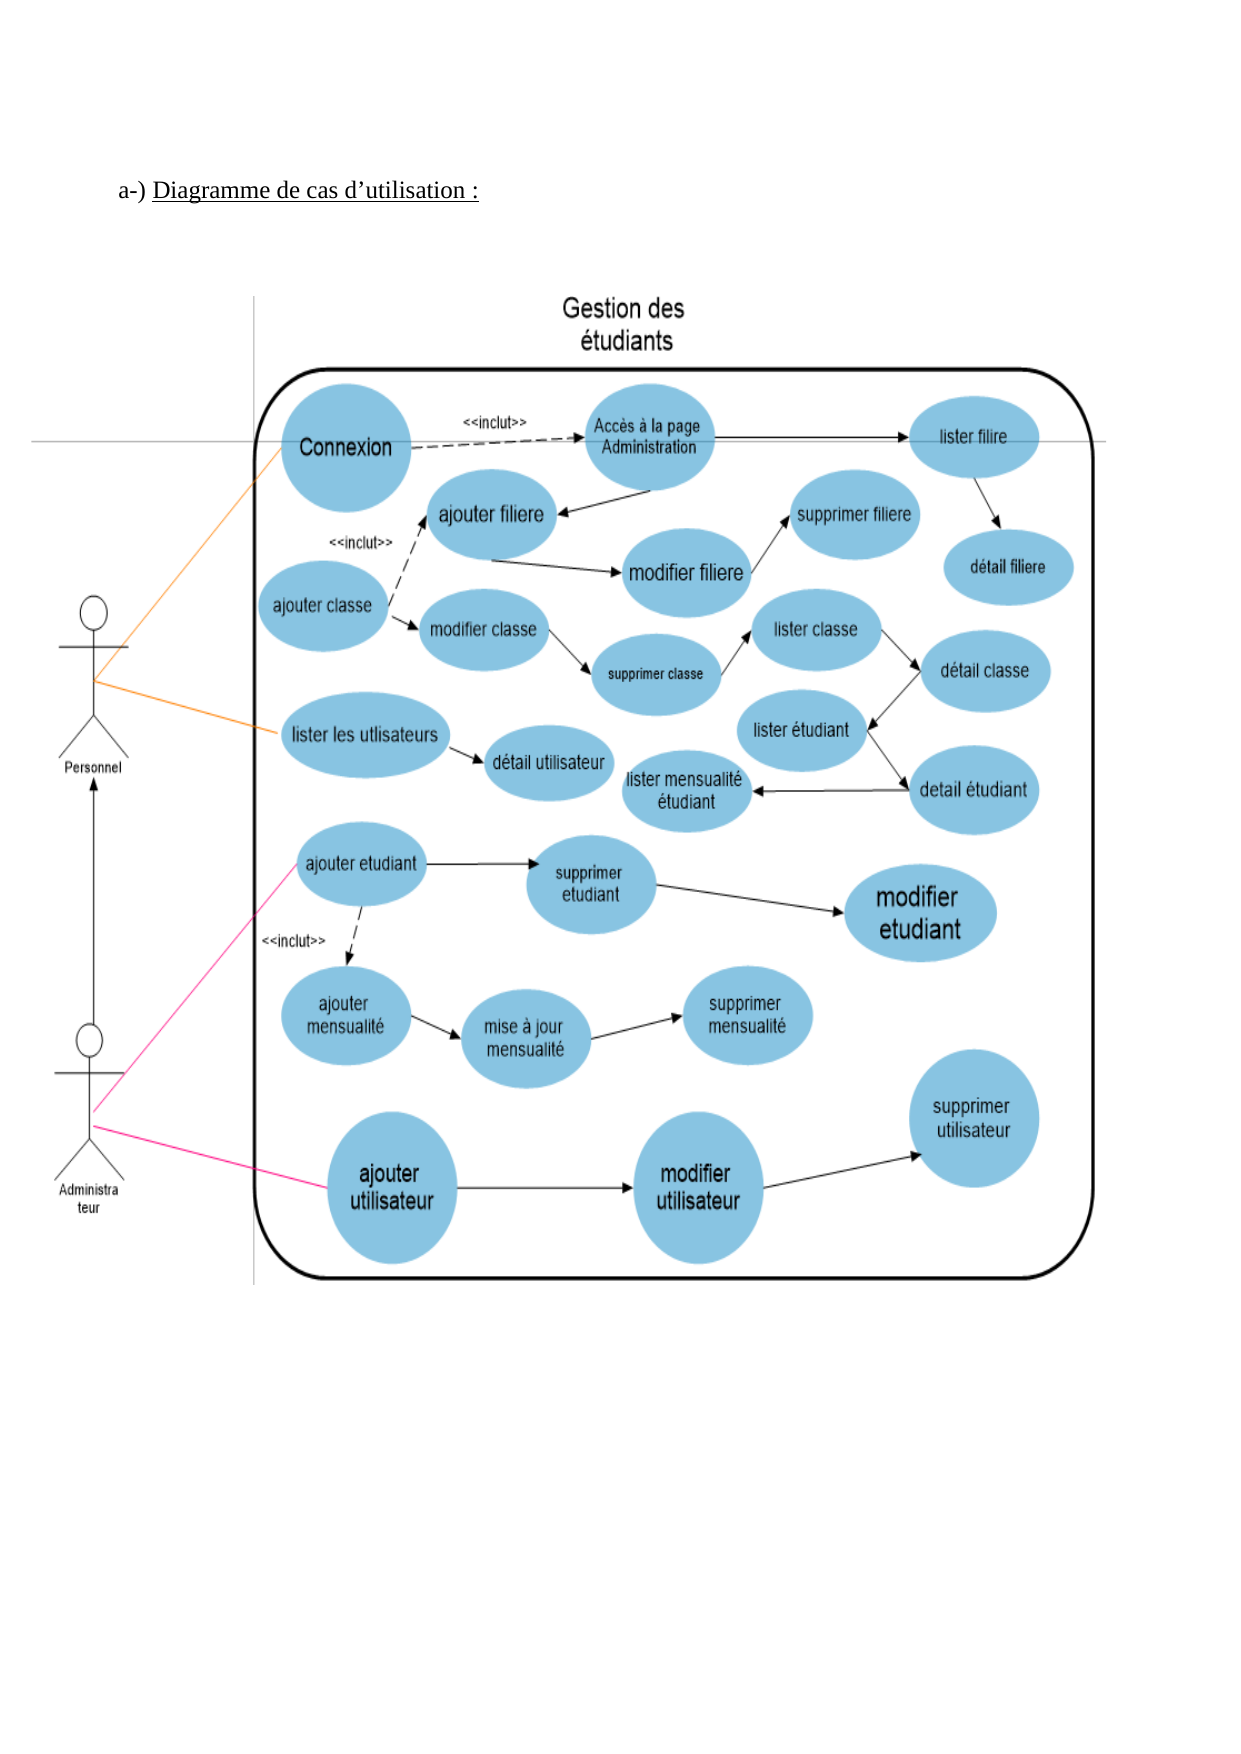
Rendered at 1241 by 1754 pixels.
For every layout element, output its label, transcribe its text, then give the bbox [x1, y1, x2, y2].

text a-) Diagramme de cas d’utilisation : [118, 176, 1122, 204]
picture [31, 296, 1107, 1285]
